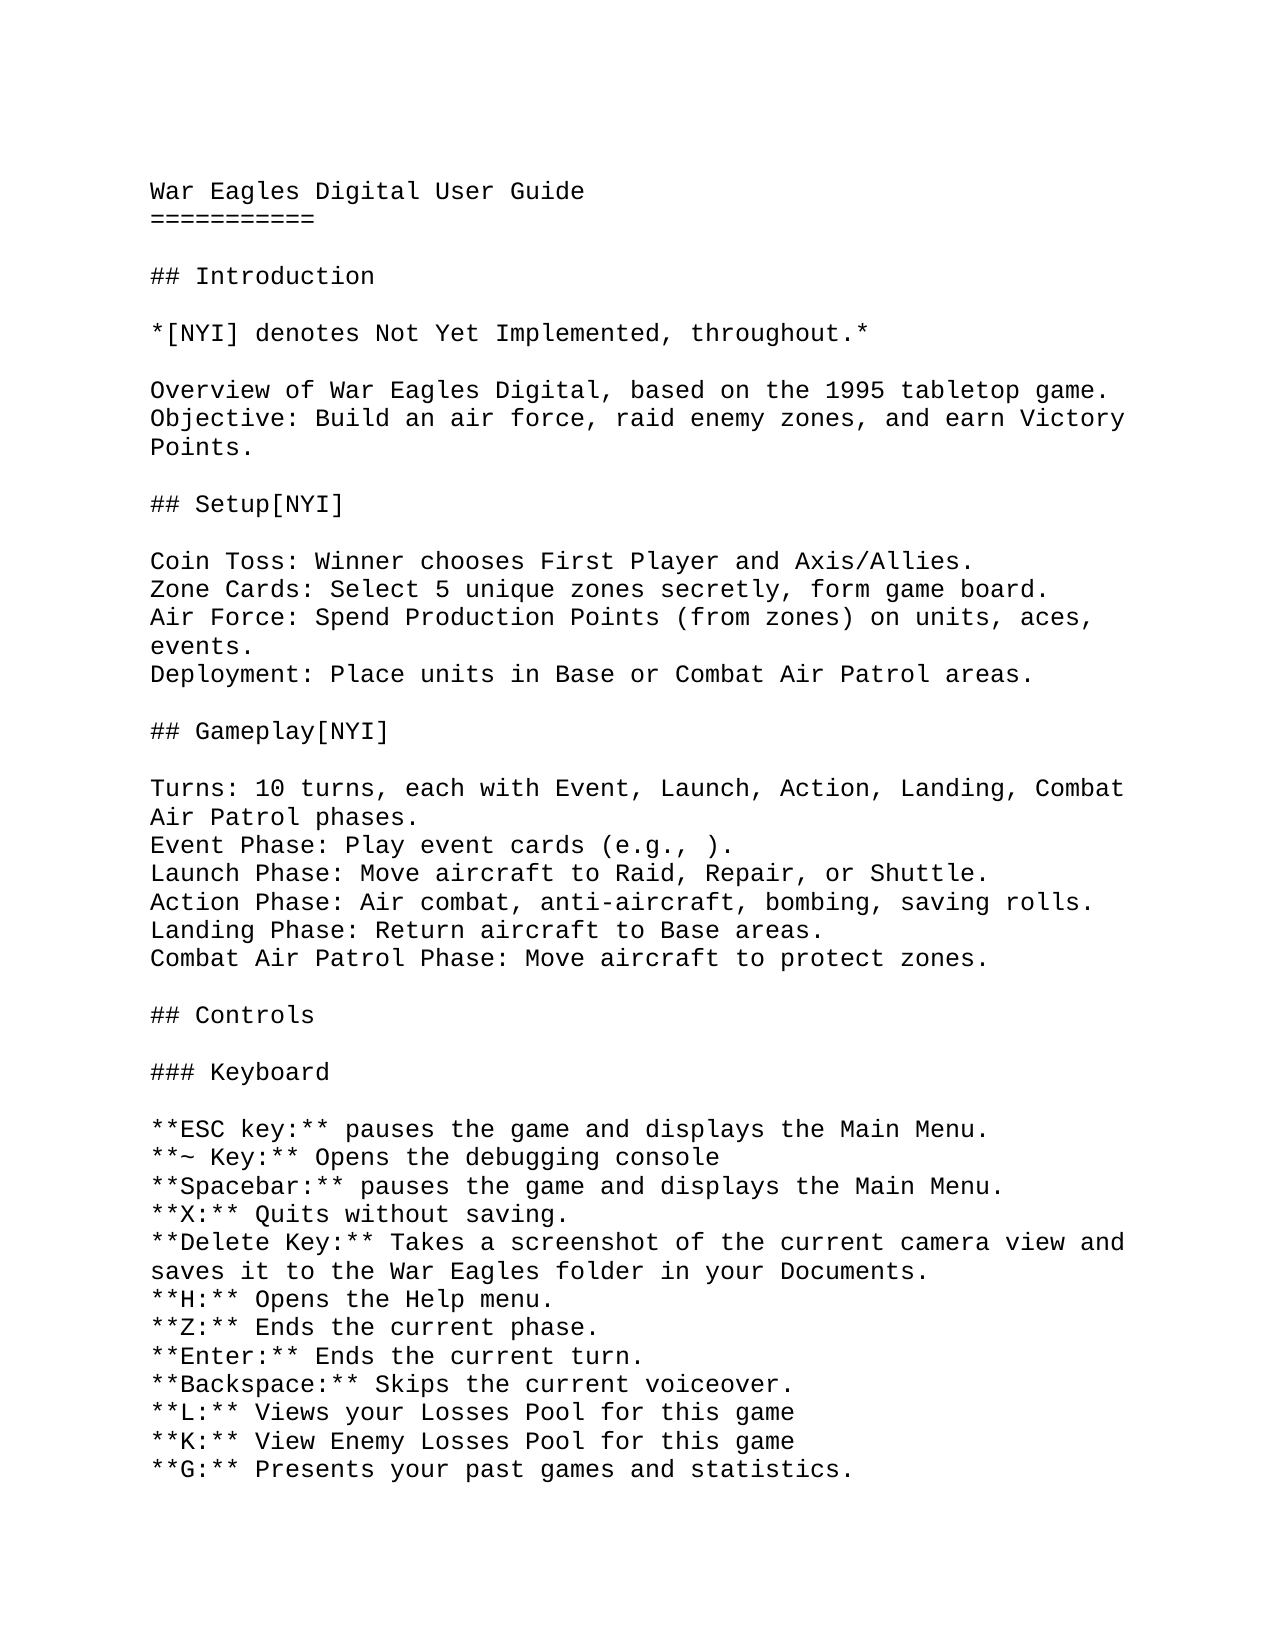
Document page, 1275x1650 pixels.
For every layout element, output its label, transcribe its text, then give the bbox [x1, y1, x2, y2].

text Objective: Build an air force, raid enemy zones, and earn Victory Points. [150, 406, 1125, 462]
text ## Setup[NYI] [150, 491, 1125, 519]
text Air Force: Spend Production Points (from zones) on units, aces, events. [150, 605, 1125, 662]
text =========== [150, 207, 1125, 235]
text Combat Air Patrol Phase: Move aircraft to protect zones. [150, 946, 1125, 974]
text ## Introduction [150, 263, 1125, 292]
text **K:** View Enemy Losses Pool for this game [150, 1428, 1125, 1457]
text **ESC key:** pauses the game and displays the Main Menu. **~ Key:** Opens the debugging console [150, 1117, 1125, 1173]
text Deployment: Place units in Base or Combat Air Patrol areas. [150, 662, 1125, 690]
text ### Keyboard [150, 1059, 1125, 1088]
text War Eagles Digital User Guide [150, 178, 1125, 207]
text **L:** Views your Losses Pool for this game [150, 1400, 1125, 1428]
text Event Phase: Play event cards (e.g., ). [150, 832, 1125, 861]
text **Spacebar:** pauses the game and displays the Main Menu. [150, 1173, 1125, 1202]
text **Backspace:** Skips the current voiceover. [150, 1372, 1125, 1400]
text **X:** Quits without saving. [150, 1202, 1125, 1230]
text Landing Phase: Return aircraft to Base areas. [150, 917, 1125, 946]
text Action Phase: Air combat, anti-aircraft, bombing, saving rolls. [150, 889, 1125, 917]
text Overview of War Eagles Digital, based on the 1995 tabletop game. [150, 377, 1125, 406]
text Launch Phase: Move aircraft to Raid, Repair, or Shuttle. [150, 861, 1125, 889]
text **G:** Presents your past games and statistics. [150, 1457, 1125, 1485]
text **Delete Key:** Takes a screenshot of the current camera view and saves it to the War Eagles folder in your Documents. [150, 1230, 1125, 1287]
text Turns: 10 turns, each with Event, Launch, Action, Landing, Combat Air Patrol phases. [150, 776, 1125, 832]
text Zone Cards: Select 5 unique zones secretly, form game board. [150, 577, 1125, 605]
text *[NYI] denotes Not Yet Implemented, throughout.* [150, 320, 1125, 349]
text ## Controls [150, 1003, 1125, 1031]
text ## Gameplay[NYI] [150, 719, 1125, 747]
text **Enter:** Ends the current turn. [150, 1343, 1125, 1372]
text **H:** Opens the Help menu. **Z:** Ends the current phase. [150, 1287, 1125, 1343]
text Coin Toss: Winner chooses First Player and Axis/Allies. [150, 548, 1125, 577]
